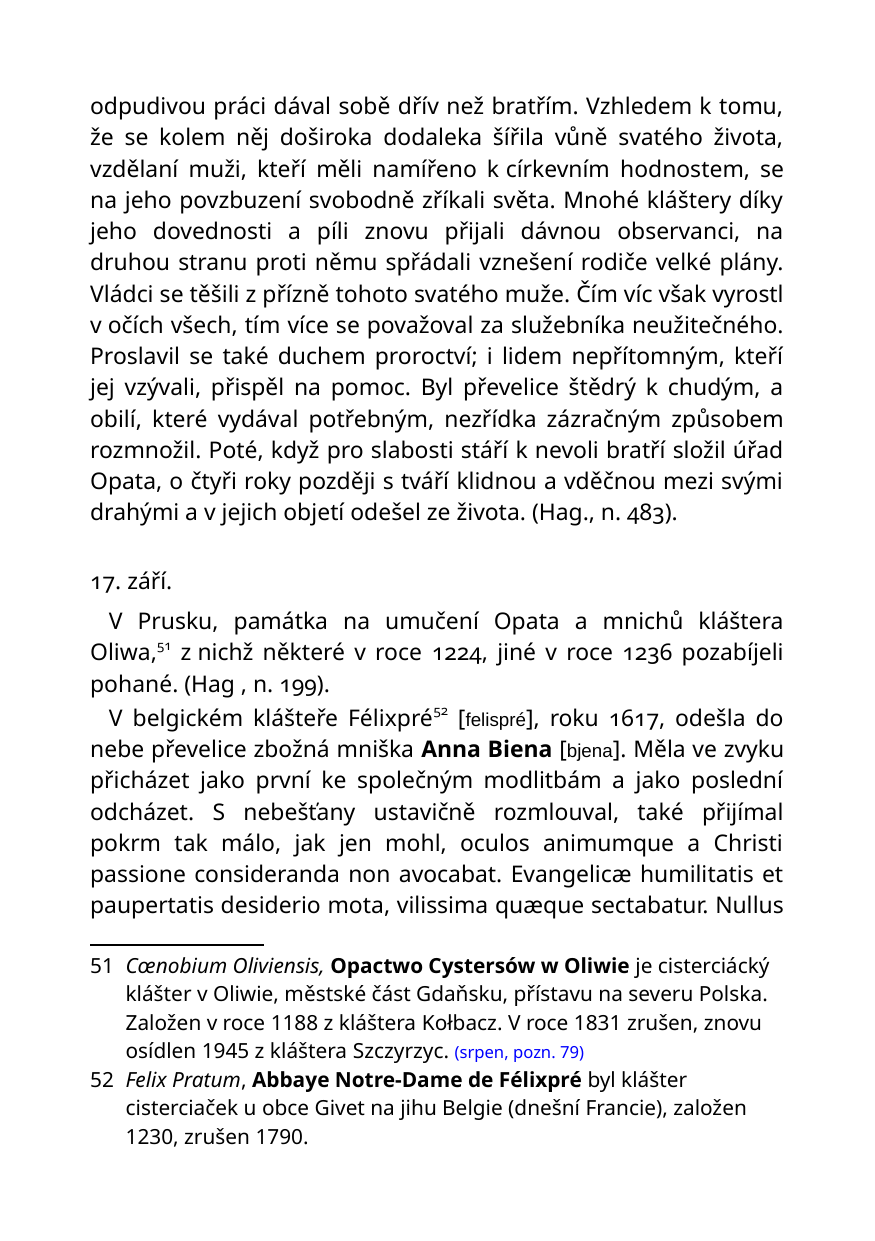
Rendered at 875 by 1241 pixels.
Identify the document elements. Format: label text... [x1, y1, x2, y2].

text Felix Pratum, Abbaye Notre-Dame de Félixpré byl klášter cisterciaček u obce Givet na jihu Belgie (dnešní Francie), založen 1230, zrušen 1790. [90, 1065, 784, 1150]
text V Prusku, památka na umučení Opata a mnichů kláštera Oliwa, z nichž některé v roce 1224, jiné v roce 1236 pozabíjeli pohané. (Hag , n. 199). [90, 605, 784, 699]
text Cœnobium Oliviensis, Opactwo Cystersów w Oliwie je cisterciácký klášter v Oliwie, městské část Gdaňsku, přístavu na severu Polska. Založen v roce 1188 z kláštera Kołbacz. V roce 1831 zrušen, znovu osídlen 1945 z kláštera Szczyrzyc. (srpen, pozn. 79) [90, 951, 784, 1065]
text V belgickém klášteře Félixpré [felispré], roku 1617, odešla do nebe převelice zbožná mniška Anna Biena [bjena]. Měla ve zvyku přicházet jako první ke společným modlitbám a jako poslední odcházet. S nebešťany ustavičně rozmlouval, také přijímal pokrm tak málo, jak jen mohl, oculos animumque a Christi passione consideranda non avocabat. Evangelicæ humilitatis et paupertatis desiderio mota, vilissima quæque sectabatur. Nullus [90, 702, 784, 921]
text odpudivou práci dával sobě dřív než bratřím. Vzhledem k tomu, že se kolem něj doširoka dodaleka šířila vůně svatého života, vzdělaní muži, kteří měli namířeno k církevním hodnostem, se na jeho povzbuzení svobodně zříkali světa. Mnohé kláštery díky jeho dovednosti a píli znovu přijali dávnou observanci, na druhou stranu proti němu spřádali vznešení rodiče velké plány. Vládci se těšili z přízně tohoto svatého muže. Čím víc však vyrostl v očích všech, tím více se považoval za služebníka neužitečného. Proslavil se také duchem proroctví; i lidem nepřítomným, kteří jej vzývali, přispěl na pomoc. Byl převelice štědrý k chudým, a obilí, které vydával potřebným, nezřídka zázračným způsobem rozmnožil. Poté, když pro slabosti stáří k nevoli bratří složil úřad Opata, o čtyři roky později s tváří klidnou a vděčnou mezi svými drahými a v jejich objetí odešel ze života. (Hag., n. 483). [90, 90, 784, 527]
text 17. září. [90, 565, 784, 596]
